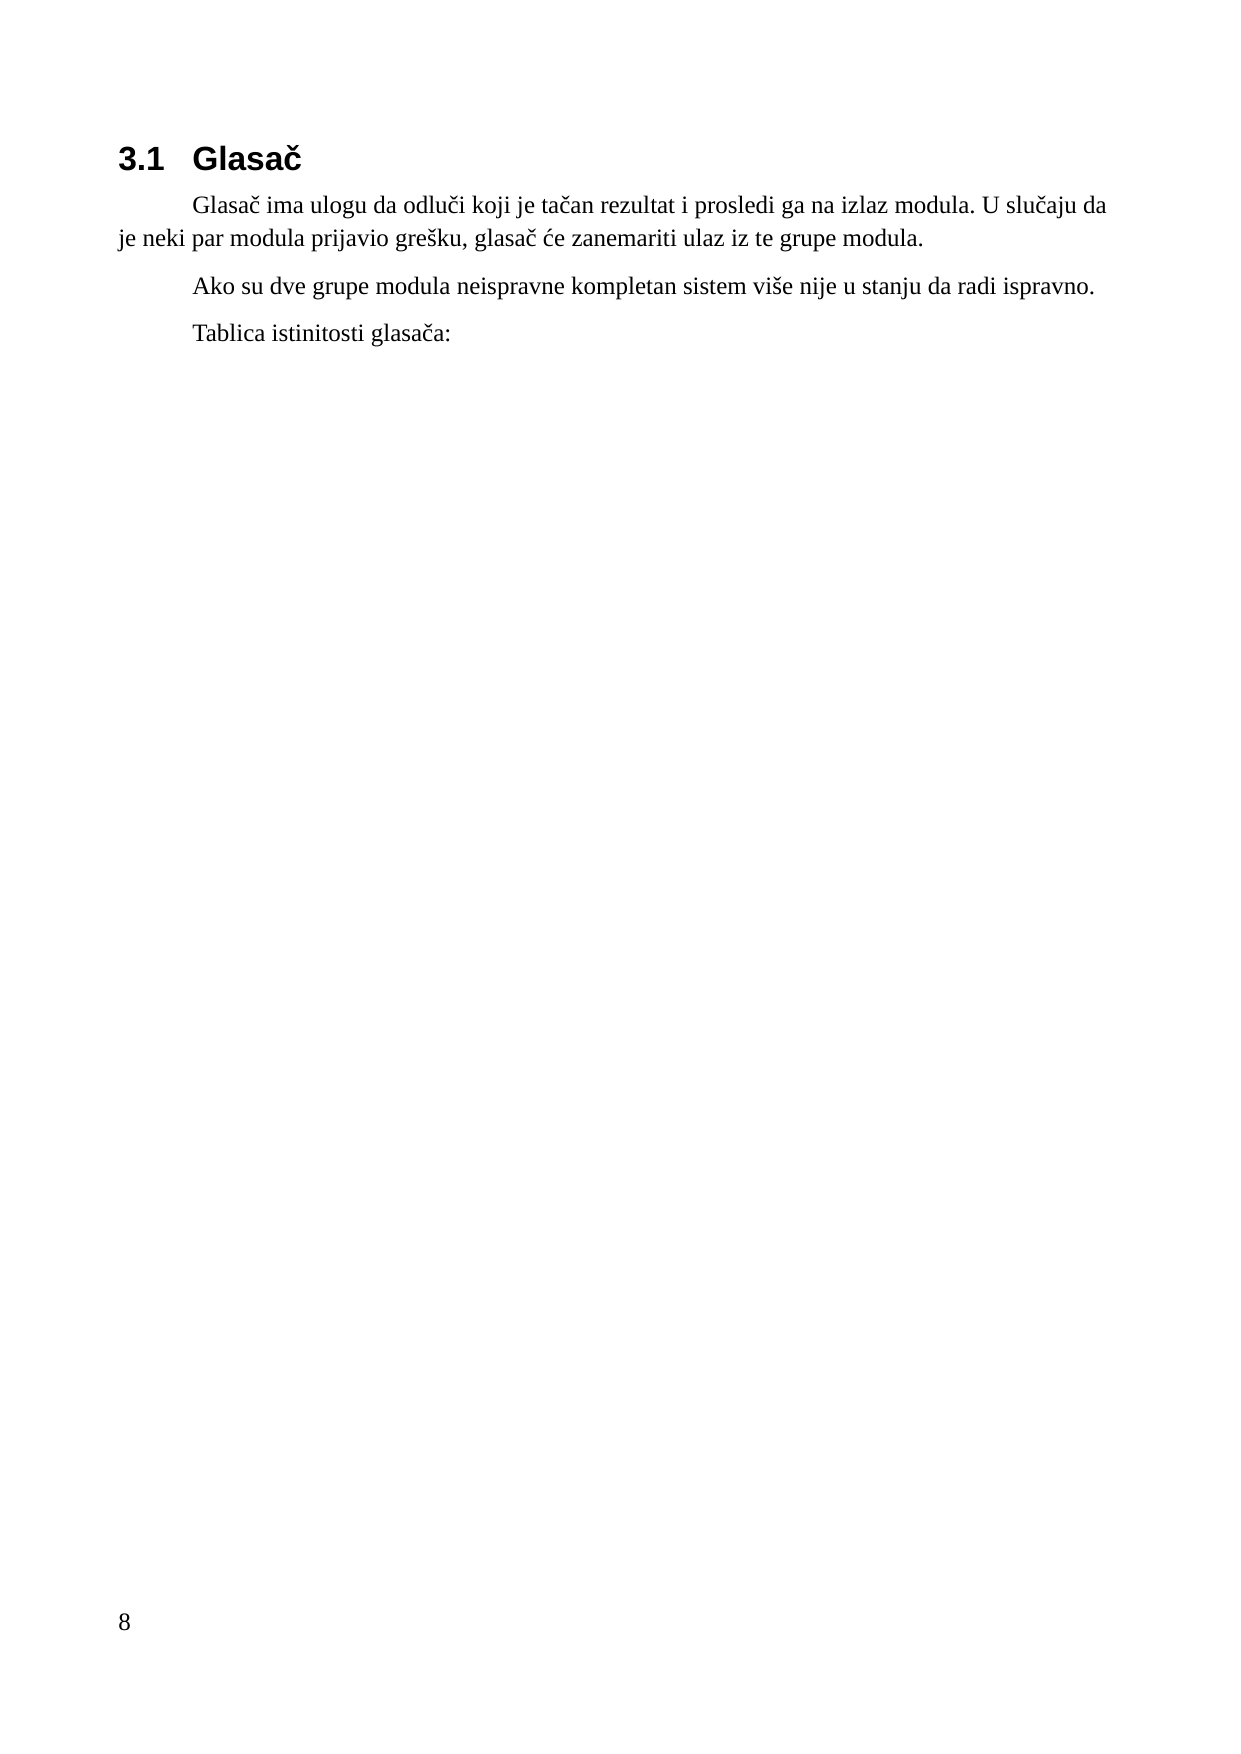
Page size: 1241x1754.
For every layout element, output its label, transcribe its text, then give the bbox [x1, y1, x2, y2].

text Glasač ima ulogu da odluči koji je tačan rezultat i prosledi ga na izlaz modula. U slučaju da je neki par modula prijavio grešku, glasač će zanemariti ulaz iz te grupe modula. [118, 190, 1122, 252]
subtitle Glasač [118, 139, 1122, 178]
text Tablica istinitosti glasača: [118, 318, 1122, 347]
text Ako su dve grupe modula neispravne kompletan sistem više nije u stanju da radi ispravno. [118, 271, 1122, 299]
